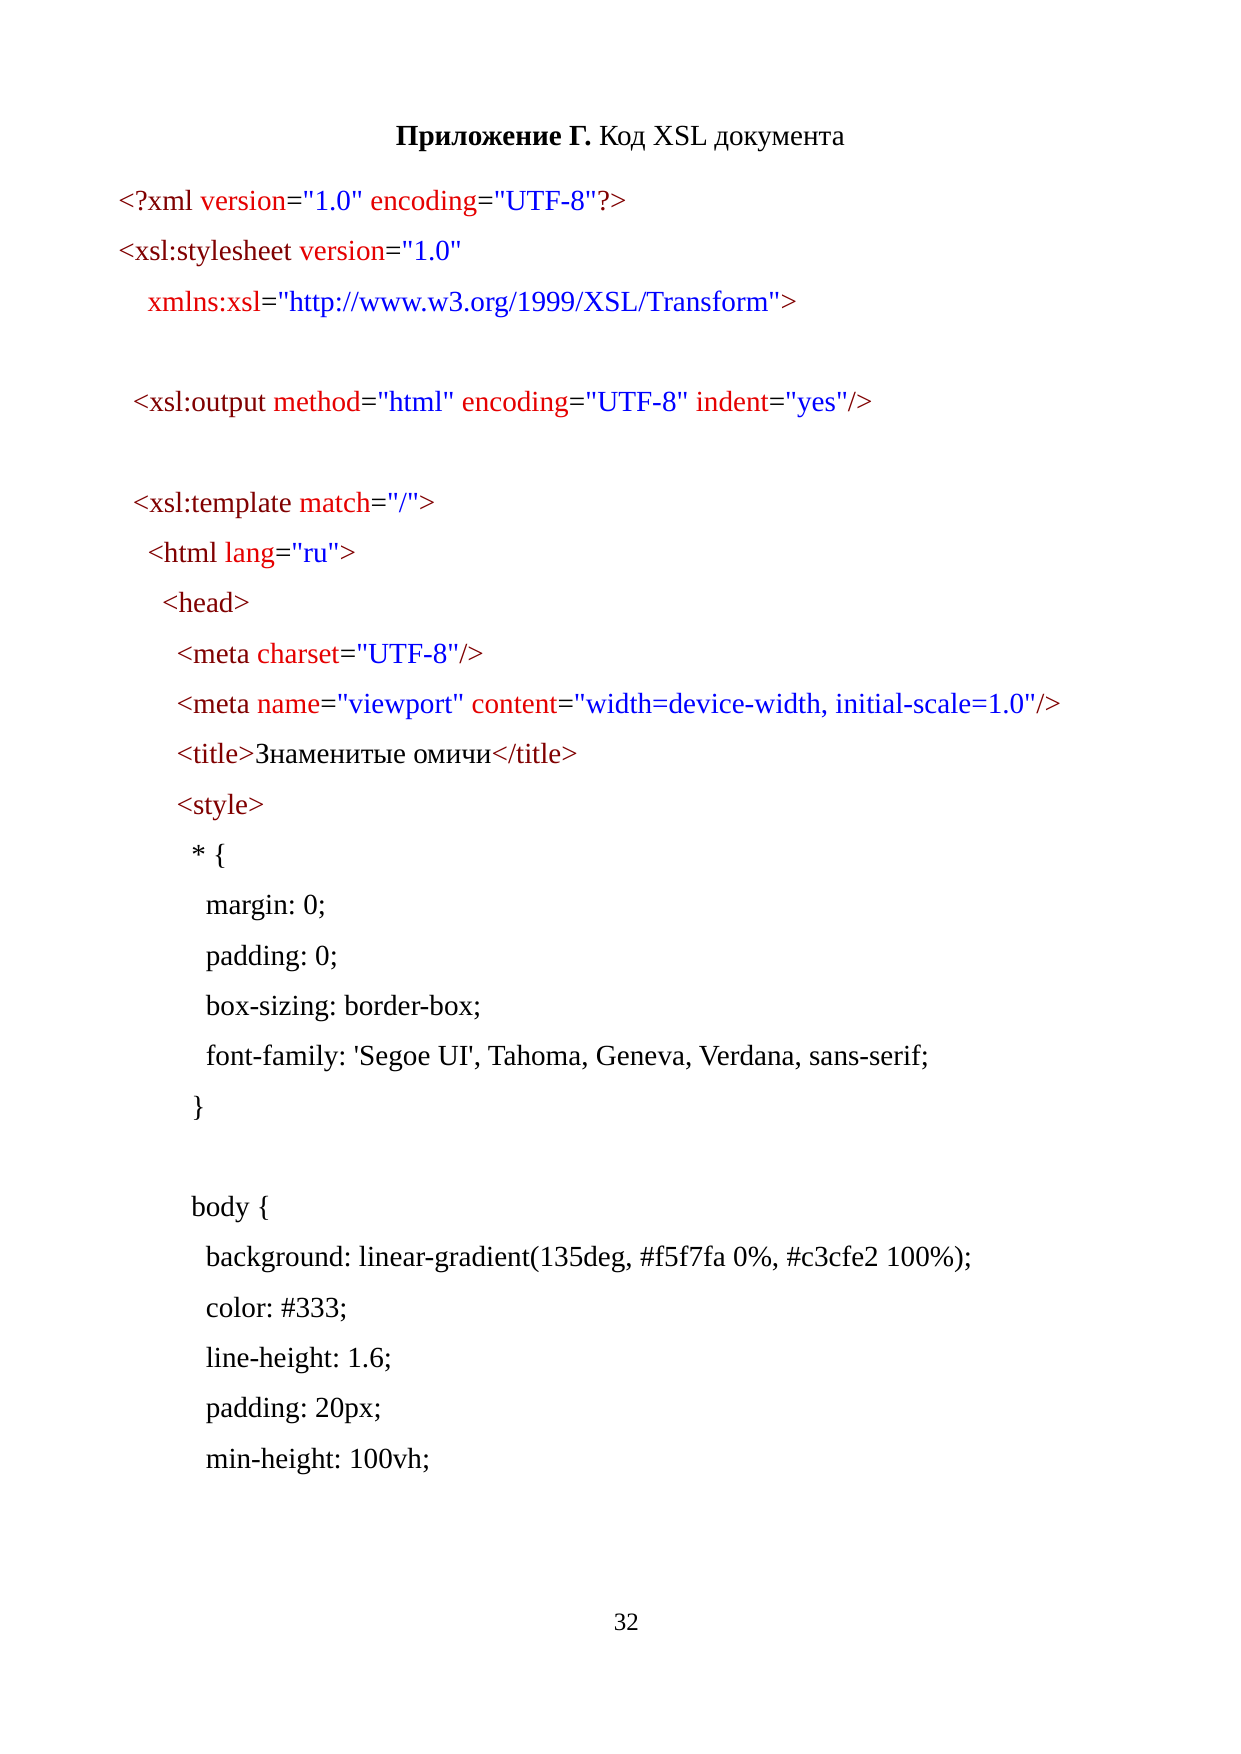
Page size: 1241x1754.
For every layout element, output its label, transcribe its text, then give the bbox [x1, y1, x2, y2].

text <meta name="viewport" content="width=device-width, initial-scale=1.0"/> [118, 686, 1122, 720]
text color: #333; [118, 1290, 1122, 1323]
text min-height: 100vh; [118, 1441, 1122, 1474]
text <head> [118, 586, 1122, 619]
text font-family: 'Segoe UI', Tahoma, Geneva, Verdana, sans-serif; [118, 1038, 1122, 1072]
text Приложение Г. Код XSL документа [118, 118, 1122, 152]
text margin: 0; [118, 887, 1122, 921]
text <title>Знаменитые омичи</title> [118, 736, 1122, 770]
text <meta charset="UTF-8"/> [118, 636, 1122, 669]
text * { [118, 837, 1122, 871]
text <style> [118, 787, 1122, 820]
text <?xml version="1.0" encoding="UTF-8"?> [118, 183, 1122, 217]
text box-sizing: border-box; [118, 988, 1122, 1022]
text <xsl:template match="/"> [118, 485, 1122, 518]
text padding: 0; [118, 938, 1122, 971]
text <xsl:output method="html" encoding="UTF-8" indent="yes"/> [118, 384, 1122, 418]
text background: linear-gradient(135deg, #f5f7fa 0%, #c3cfe2 100%); [118, 1239, 1122, 1273]
text <html lang="ru"> [118, 535, 1122, 569]
text line-height: 1.6; [118, 1340, 1122, 1374]
text padding: 20px; [118, 1391, 1122, 1424]
text } [118, 1089, 1122, 1122]
text body { [118, 1189, 1122, 1223]
text xmlns:xsl="http://www.w3.org/1999/XSL/Transform"> [118, 284, 1122, 317]
text <xsl:stylesheet version="1.0" [118, 233, 1122, 267]
